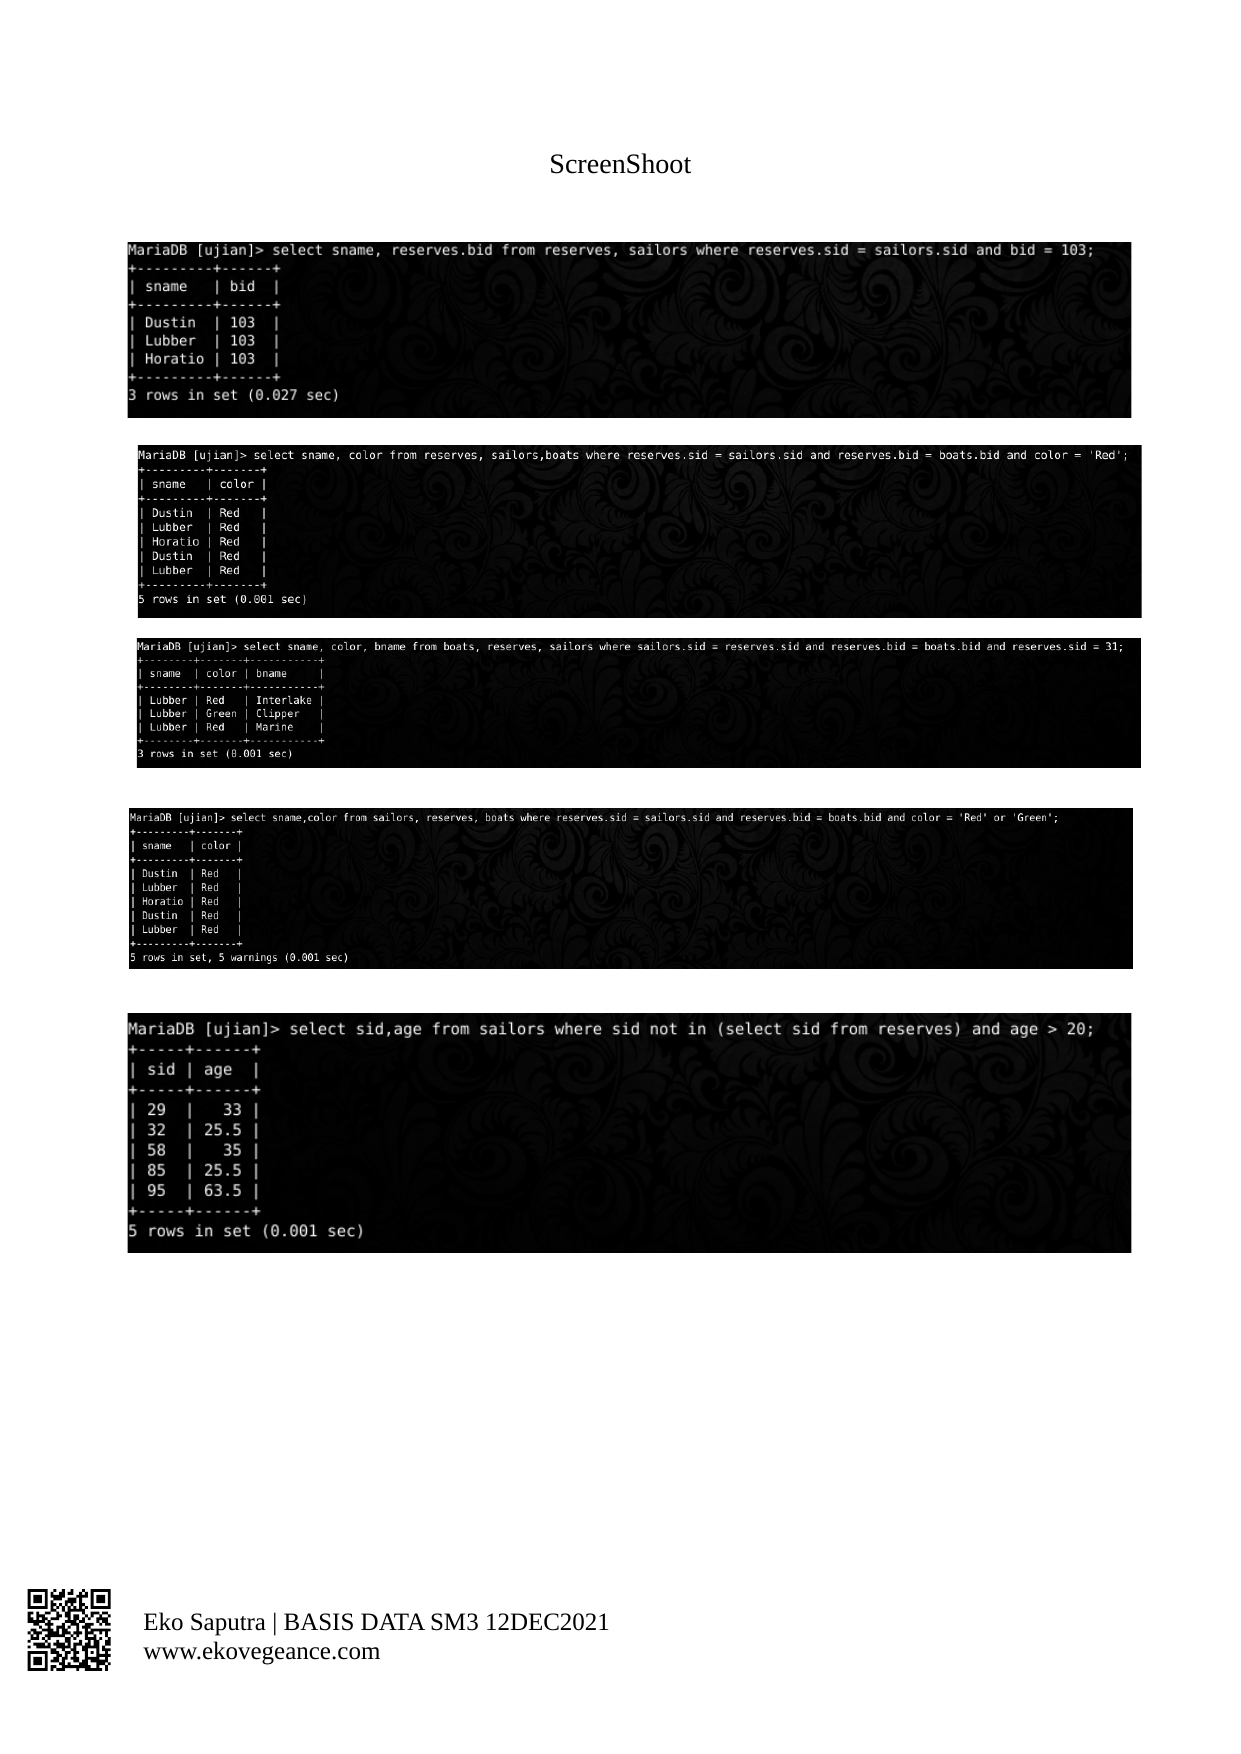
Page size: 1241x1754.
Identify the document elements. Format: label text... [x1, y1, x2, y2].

text ScreenShoot [118, 148, 1122, 180]
picture [129, 808, 1133, 969]
picture [136, 638, 1141, 768]
picture [127, 1013, 1132, 1253]
picture [137, 445, 1142, 618]
picture [127, 242, 1132, 418]
